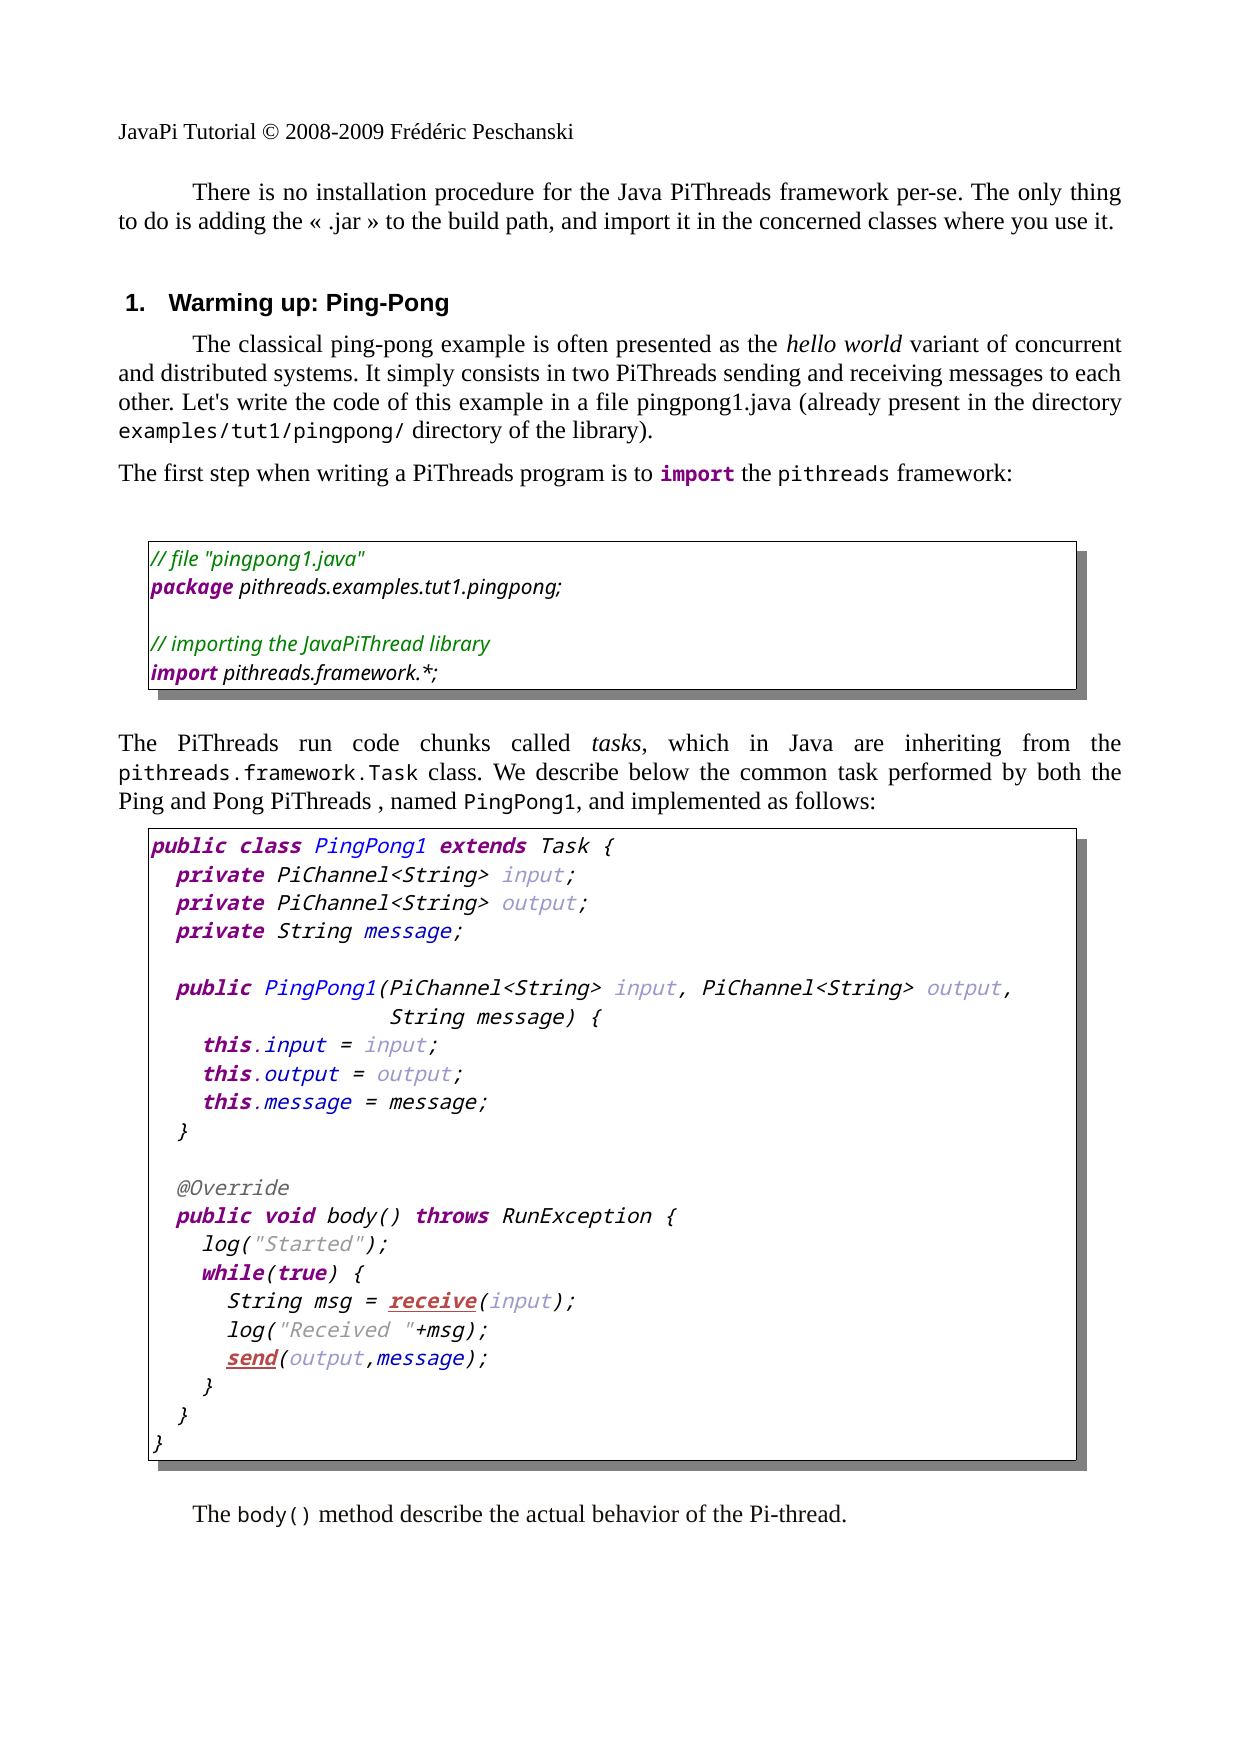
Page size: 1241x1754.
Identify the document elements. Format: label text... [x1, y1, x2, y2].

text The classical ping-pong example is often presented as the hello world variant of concurrent and distributed systems. It simply consists in two PiThreads sending and receiving messages to each other. Let's write the code of this example in a file pingpong1.java (already present in the directory examples/tut1/pingpong/ directory of the library). [118, 329, 1122, 445]
text } [149, 1369, 1076, 1397]
text while(true) { [149, 1255, 1076, 1283]
text String msg = receive(input); [149, 1283, 1076, 1312]
text this.output = output; [149, 1056, 1076, 1084]
text log("Started"); [149, 1226, 1076, 1255]
text The PiThreads run code chunks called tasks, which in Java are inheriting from the pithreads.framework.Task class. We describe below the common task performed by both the Ping and Pong PiThreads , named PingPong1, and implemented as follows: [118, 728, 1122, 816]
text The first step when writing a PiThreads program is to import the pithreads framework: [118, 458, 1122, 487]
text package pithreads.examples.tut1.pingpong; [149, 569, 1076, 601]
subtitle Warming up: Ping-Pong [118, 288, 1122, 317]
text send(output,message); [149, 1340, 1076, 1369]
text log("Received "+msg); [149, 1312, 1076, 1340]
text public void body() throws RunException { [149, 1198, 1076, 1226]
text import pithreads.framework.*; [149, 654, 1076, 689]
text There is no installation procedure for the Java PiThreads framework per-se. The only thing to do is adding the « .jar » to the build path, and import it in the concerned classes where you use it. [118, 177, 1122, 234]
text The body() method describe the actual behavior of the Pi-thread. [118, 1499, 1122, 1528]
text // file "pingpong1.java" [149, 542, 1076, 569]
text private PiChannel<String> input; [149, 857, 1076, 885]
text String message) { [149, 999, 1076, 1027]
text // importing the JavaPiThread library [149, 626, 1076, 654]
text private PiChannel<String> output; [149, 885, 1076, 914]
text this.input = input; [149, 1027, 1076, 1056]
text public class PingPong1 extends Task { [149, 829, 1076, 857]
text } [149, 1426, 1076, 1460]
text public PingPong1(PiChannel<String> input, PiChannel<String> output, [149, 971, 1076, 999]
text @Override [149, 1169, 1076, 1198]
text } [149, 1397, 1076, 1426]
text this.message = message; [149, 1084, 1076, 1113]
text private String message; [149, 914, 1076, 945]
text } [149, 1113, 1076, 1144]
